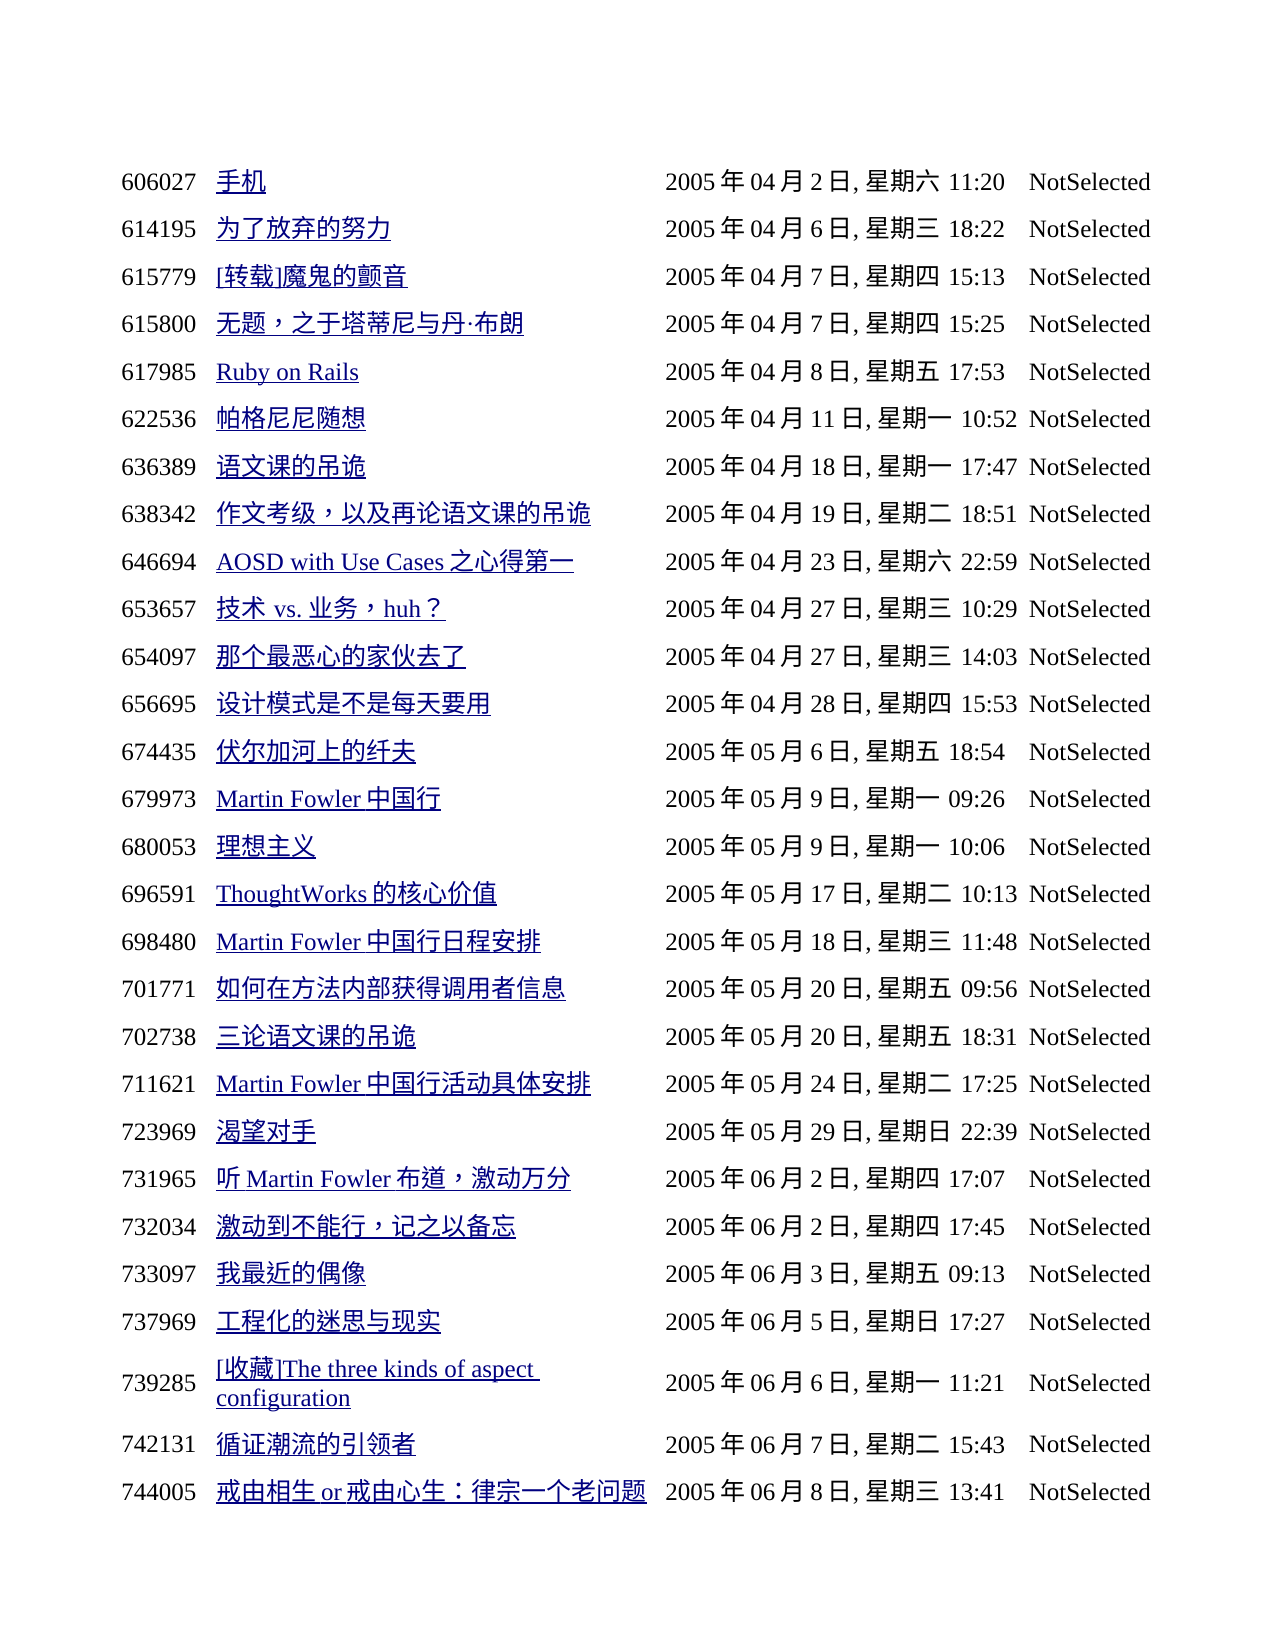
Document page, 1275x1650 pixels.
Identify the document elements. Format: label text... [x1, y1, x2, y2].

table_cell 手机 [213, 164, 662, 212]
table_cell 701771 [118, 972, 213, 1019]
table_cell 我最近的偶像 [213, 1257, 662, 1304]
table_cell 636389 [118, 449, 213, 497]
table_cell 2005年04月19日, 星期二 18:51 [662, 497, 1026, 544]
table_cell NotSelected [1026, 877, 1157, 924]
table_cell 戒由相生or戒由心生：律宗一个老问题 [213, 1474, 662, 1522]
table_cell 723969 [118, 1114, 213, 1162]
table_cell 2005年06月2日, 星期四 17:45 [662, 1209, 1026, 1257]
table_cell 2005年04月7日, 星期四 15:13 [662, 259, 1026, 307]
table_cell 2005年04月23日, 星期六 22:59 [662, 544, 1026, 592]
table_cell 679973 [118, 782, 213, 829]
table_cell 2005年05月9日, 星期一 09:26 [662, 782, 1026, 829]
table_cell 2005年04月6日, 星期三 18:22 [662, 212, 1026, 259]
table_cell 2005年06月2日, 星期四 17:07 [662, 1162, 1026, 1209]
table_cell 2005年05月9日, 星期一 10:06 [662, 829, 1026, 877]
table_cell NotSelected [1026, 354, 1157, 402]
table_cell NotSelected [1026, 829, 1157, 877]
table_cell [1026, 118, 1157, 164]
table_cell NotSelected [1026, 592, 1157, 639]
table_cell 技术 vs. 业务，huh？ [213, 592, 662, 639]
table_cell 工程化的迷思与现实 [213, 1304, 662, 1352]
table_cell Ruby on Rails [213, 354, 662, 402]
table_cell 2005年06月5日, 星期日 17:27 [662, 1304, 1026, 1352]
table_cell NotSelected [1026, 1067, 1157, 1114]
table_cell 帕格尼尼随想 [213, 402, 662, 449]
table_cell 2005年06月8日, 星期三 13:41 [662, 1474, 1026, 1522]
table_cell 2005年04月27日, 星期三 10:29 [662, 592, 1026, 639]
table_cell 733097 [118, 1257, 213, 1304]
table_cell Martin Fowler中国行日程安排 [213, 924, 662, 972]
table_cell Martin Fowler中国行活动具体安排 [213, 1067, 662, 1114]
table_cell 作文考级，以及再论语文课的吊诡 [213, 497, 662, 544]
table_cell NotSelected [1026, 1427, 1157, 1474]
table_cell 674435 [118, 734, 213, 782]
table_cell 739285 [118, 1352, 213, 1427]
table_cell 2005年05月20日, 星期五 18:31 [662, 1019, 1026, 1067]
table_cell 如何在方法内部获得调用者信息 [213, 972, 662, 1019]
table_cell 2005年04月18日, 星期一 17:47 [662, 449, 1026, 497]
table_cell 2005年04月7日, 星期四 15:25 [662, 307, 1026, 354]
table_cell 无题，之于塔蒂尼与丹·布朗 [213, 307, 662, 354]
table_cell 2005年05月24日, 星期二 17:25 [662, 1067, 1026, 1114]
table_cell NotSelected [1026, 639, 1157, 687]
table_cell AOSD with Use Cases之心得第一 [213, 544, 662, 592]
table_cell 渴望对手 [213, 1114, 662, 1162]
table_cell 伏尔加河上的纤夫 [213, 734, 662, 782]
table_cell [662, 118, 1026, 164]
table_cell [213, 118, 662, 164]
table_cell 2005年06月6日, 星期一 11:21 [662, 1352, 1026, 1427]
table_cell 2005年04月8日, 星期五 17:53 [662, 354, 1026, 402]
table_cell NotSelected [1026, 734, 1157, 782]
table_cell 2005年06月3日, 星期五 09:13 [662, 1257, 1026, 1304]
table_cell 638342 [118, 497, 213, 544]
table_cell NotSelected [1026, 924, 1157, 972]
table_cell NotSelected [1026, 1304, 1157, 1352]
table_cell NotSelected [1026, 259, 1157, 307]
table_cell NotSelected [1026, 497, 1157, 544]
table_cell 653657 [118, 592, 213, 639]
table_cell Martin Fowler中国行 [213, 782, 662, 829]
table_cell 三论语文课的吊诡 [213, 1019, 662, 1067]
table_cell 理想主义 [213, 829, 662, 877]
table_cell 2005年04月28日, 星期四 15:53 [662, 687, 1026, 734]
table_cell 2005年05月17日, 星期二 10:13 [662, 877, 1026, 924]
table_cell NotSelected [1026, 1209, 1157, 1257]
table_cell [收藏]The three kinds of aspect configuration [213, 1352, 662, 1427]
table_cell NotSelected [1026, 164, 1157, 212]
table_cell 617985 [118, 354, 213, 402]
table_cell 731965 [118, 1162, 213, 1209]
table_cell 702738 [118, 1019, 213, 1067]
table_cell NotSelected [1026, 687, 1157, 734]
table_cell NotSelected [1026, 1019, 1157, 1067]
table_cell NotSelected [1026, 972, 1157, 1019]
table_cell 732034 [118, 1209, 213, 1257]
table_cell NotSelected [1026, 449, 1157, 497]
table_cell NotSelected [1026, 782, 1157, 829]
table_cell [118, 118, 213, 164]
table_cell 2005年04月11日, 星期一 10:52 [662, 402, 1026, 449]
table_cell 615800 [118, 307, 213, 354]
table_cell NotSelected [1026, 307, 1157, 354]
table_cell NotSelected [1026, 1352, 1157, 1427]
table_cell 680053 [118, 829, 213, 877]
table_cell 737969 [118, 1304, 213, 1352]
table_cell NotSelected [1026, 1114, 1157, 1162]
table_cell 为了放弃的努力 [213, 212, 662, 259]
table_cell 2005年04月2日, 星期六 11:20 [662, 164, 1026, 212]
table_cell 646694 [118, 544, 213, 592]
table_cell 606027 [118, 164, 213, 212]
table_cell 2005年06月7日, 星期二 15:43 [662, 1427, 1026, 1474]
table_cell 622536 [118, 402, 213, 449]
table_cell 语文课的吊诡 [213, 449, 662, 497]
table_cell 698480 [118, 924, 213, 972]
table_cell 654097 [118, 639, 213, 687]
table_cell 656695 [118, 687, 213, 734]
table_cell NotSelected [1026, 1257, 1157, 1304]
table_cell 696591 [118, 877, 213, 924]
table_cell NotSelected [1026, 1162, 1157, 1209]
table_cell ThoughtWorks的核心价值 [213, 877, 662, 924]
table_cell 711621 [118, 1067, 213, 1114]
table_cell NotSelected [1026, 402, 1157, 449]
table_cell 2005年05月20日, 星期五 09:56 [662, 972, 1026, 1019]
table_cell 614195 [118, 212, 213, 259]
table_cell 615779 [118, 259, 213, 307]
table_cell 2005年05月6日, 星期五 18:54 [662, 734, 1026, 782]
table_cell NotSelected [1026, 544, 1157, 592]
table_cell [转载]魔鬼的颤音 [213, 259, 662, 307]
table_cell 设计模式是不是每天要用 [213, 687, 662, 734]
table_cell NotSelected [1026, 212, 1157, 259]
table_cell 2005年05月18日, 星期三 11:48 [662, 924, 1026, 972]
table_cell 激动到不能行，记之以备忘 [213, 1209, 662, 1257]
table_cell NotSelected [1026, 1474, 1157, 1522]
table_cell 听Martin Fowler布道，激动万分 [213, 1162, 662, 1209]
table_cell 2005年04月27日, 星期三 14:03 [662, 639, 1026, 687]
table_cell 那个最恶心的家伙去了 [213, 639, 662, 687]
table_cell 742131 [118, 1427, 213, 1474]
table_cell 循证潮流的引领者 [213, 1427, 662, 1474]
table_cell 744005 [118, 1474, 213, 1522]
table_cell 2005年05月29日, 星期日 22:39 [662, 1114, 1026, 1162]
